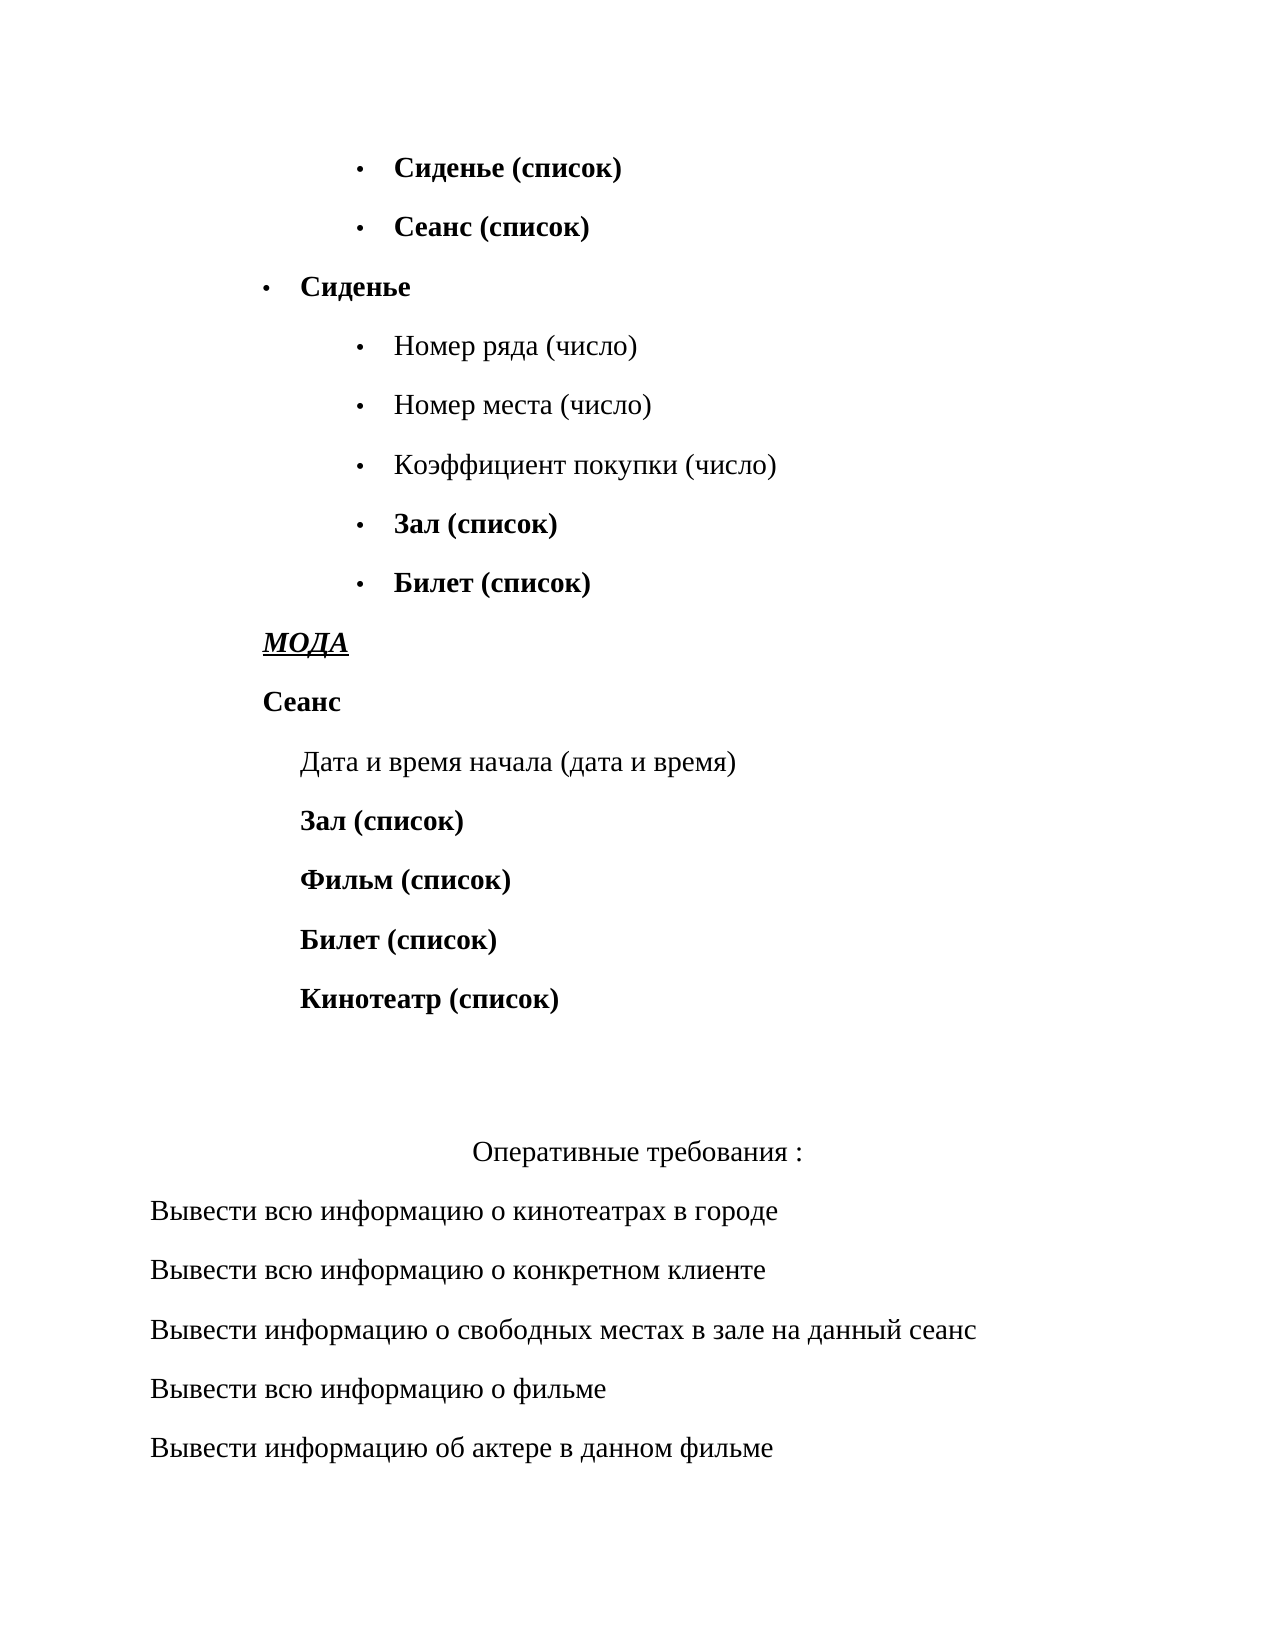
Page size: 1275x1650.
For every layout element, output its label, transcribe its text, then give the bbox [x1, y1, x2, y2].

text Вывести информацию о свободных местах в зале на данный сеанс [150, 1312, 1125, 1345]
text Фильм (список) [262, 862, 1125, 896]
list Сеанс (список) [356, 209, 1125, 243]
text Кинотеатр (список) [262, 981, 1125, 1047]
list Билет (список) [356, 566, 1125, 599]
text Вывести всю информацию о кинотеатрах в городе [150, 1193, 1125, 1227]
text Билет (список) [262, 922, 1125, 955]
list Коэффициент покупки (число) [356, 447, 1125, 480]
text Сеанс [262, 684, 1125, 718]
list Номер места (число) [356, 387, 1125, 421]
list Номер ряда (число) [356, 328, 1125, 362]
text Вывести всю информацию о конкретном клиенте [150, 1252, 1125, 1286]
text МОДА [262, 625, 1125, 658]
text Зал (список) [262, 803, 1125, 837]
list Зал (список) [356, 506, 1125, 540]
list Сиденье (список) [356, 150, 1125, 183]
text Дата и время начала (дата и время) [262, 744, 1125, 777]
text Оперативные требования : [150, 1134, 1125, 1167]
list Сиденье [262, 269, 1125, 302]
text Вывести информацию об актере в данном фильме [150, 1431, 1125, 1464]
text Вывести всю информацию о фильме [150, 1371, 1125, 1405]
